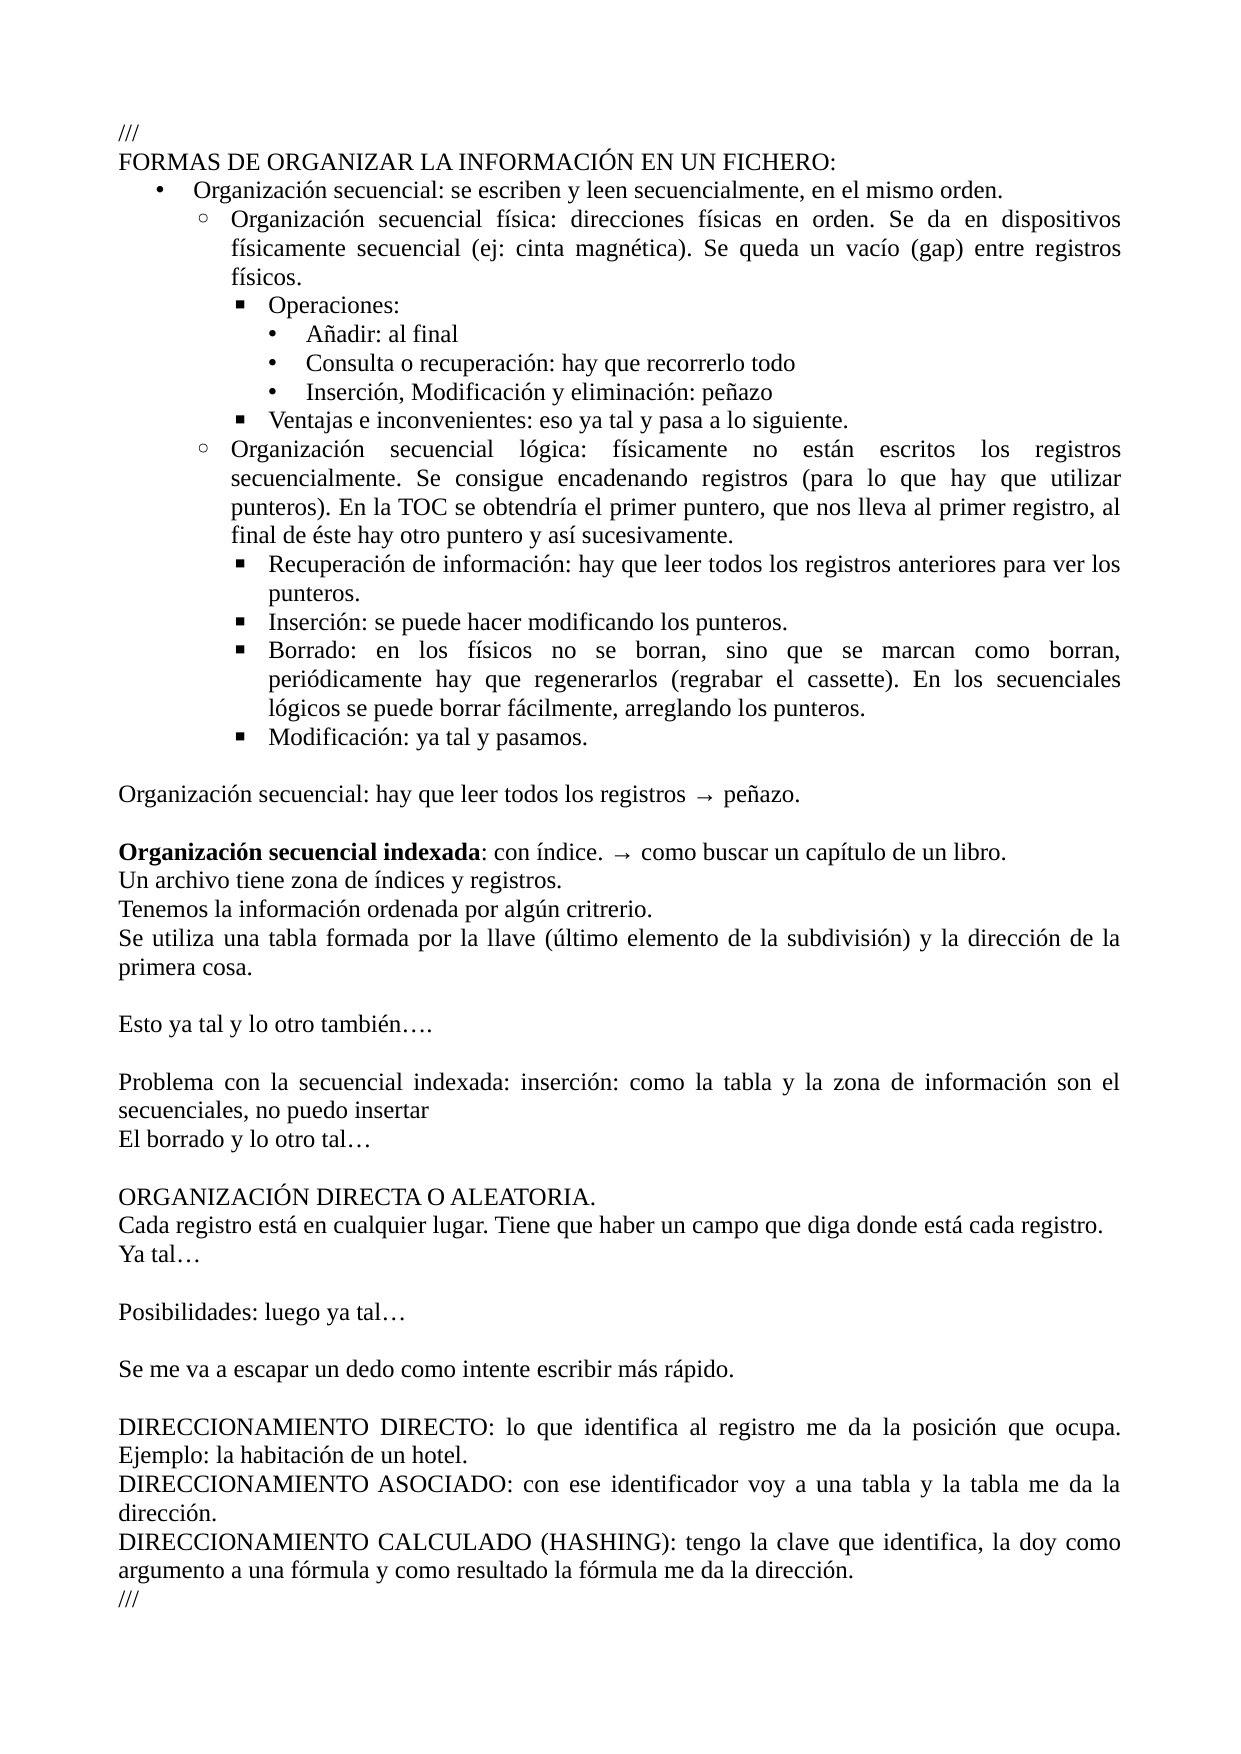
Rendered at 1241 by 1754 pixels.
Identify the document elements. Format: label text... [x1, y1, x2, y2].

text Tenemos la información ordenada por algún critrerio. [118, 894, 1122, 923]
text Problema con la secuencial indexada: inserción: como la tabla y la zona de información son el secuenciales, no puedo insertar [118, 1067, 1122, 1124]
list Organización secuencial física: direcciones físicas en orden. Se da en dispositivos físicamente secuencial (ej: cinta magnética). Se queda un vacío (gap) entre registros físicos. [193, 204, 1122, 291]
text Posibilidades: luego ya tal… [118, 1297, 1122, 1326]
text Ya tal… [118, 1239, 1122, 1268]
text FORMAS DE ORGANIZAR LA INFORMACIÓN EN UN FICHERO: [118, 147, 1122, 176]
text Esto ya tal y lo otro también…. [118, 1009, 1122, 1038]
text Un archivo tiene zona de índices y registros. [118, 866, 1122, 894]
list Inserción, Modificación y eliminación: peñazo [268, 377, 1122, 406]
list Operaciones: [231, 291, 1122, 319]
list Modificación: ya tal y pasamos. [231, 722, 1122, 751]
text /// [118, 1584, 1122, 1613]
list Añadir: al final [268, 319, 1122, 348]
text El borrado y lo otro tal… [118, 1124, 1122, 1153]
list Organización secuencial lógica: físicamente no están escritos los registros secuencialmente. Se consigue encadenando registros (para lo que hay que utilizar punteros). En la TOC se obtendría el primer puntero, que nos lleva al primer registro, al final de éste hay otro puntero y así sucesivamente. [193, 434, 1122, 549]
list Recuperación de información: hay que leer todos los registros anteriores para ver los punteros. [231, 549, 1122, 607]
text /// [118, 118, 1122, 147]
list Ventajas e inconvenientes: eso ya tal y pasa a lo siguiente. [231, 406, 1122, 434]
text DIRECCIONAMIENTO CALCULADO (HASHING): tengo la clave que identifica, la doy como argumento a una fórmula y como resultado la fórmula me da la dirección. [118, 1527, 1122, 1584]
text Organización secuencial: hay que leer todos los registros → peñazo. [118, 779, 1122, 808]
text DIRECCIONAMIENTO ASOCIADO: con ese identificador voy a una tabla y la tabla me da la dirección. [118, 1469, 1122, 1527]
list Borrado: en los físicos no se borran, sino que se marcan como borran, periódicamente hay que regenerarlos (regrabar el cassette). En los secuenciales lógicos se puede borrar fácilmente, arreglando los punteros. [231, 636, 1122, 722]
list Inserción: se puede hacer modificando los punteros. [231, 607, 1122, 636]
text DIRECCIONAMIENTO DIRECTO: lo que identifica al registro me da la posición que ocupa. Ejemplo: la habitación de un hotel. [118, 1412, 1122, 1469]
text Se me va a escapar un dedo como intente escribir más rápido. [118, 1354, 1122, 1383]
list Consulta o recuperación: hay que recorrerlo todo [268, 348, 1122, 377]
text Organización secuencial indexada: con índice. → como buscar un capítulo de un libro. [118, 837, 1122, 866]
text Cada registro está en cualquier lugar. Tiene que haber un campo que diga donde está cada registro. [118, 1211, 1122, 1239]
text Se utiliza una tabla formada por la llave (último elemento de la subdivisión) y la dirección de la primera cosa. [118, 923, 1122, 981]
text ORGANIZACIÓN DIRECTA O ALEATORIA. [118, 1182, 1122, 1211]
list Organización secuencial: se escriben y leen secuencialmente, en el mismo orden. [156, 176, 1122, 204]
